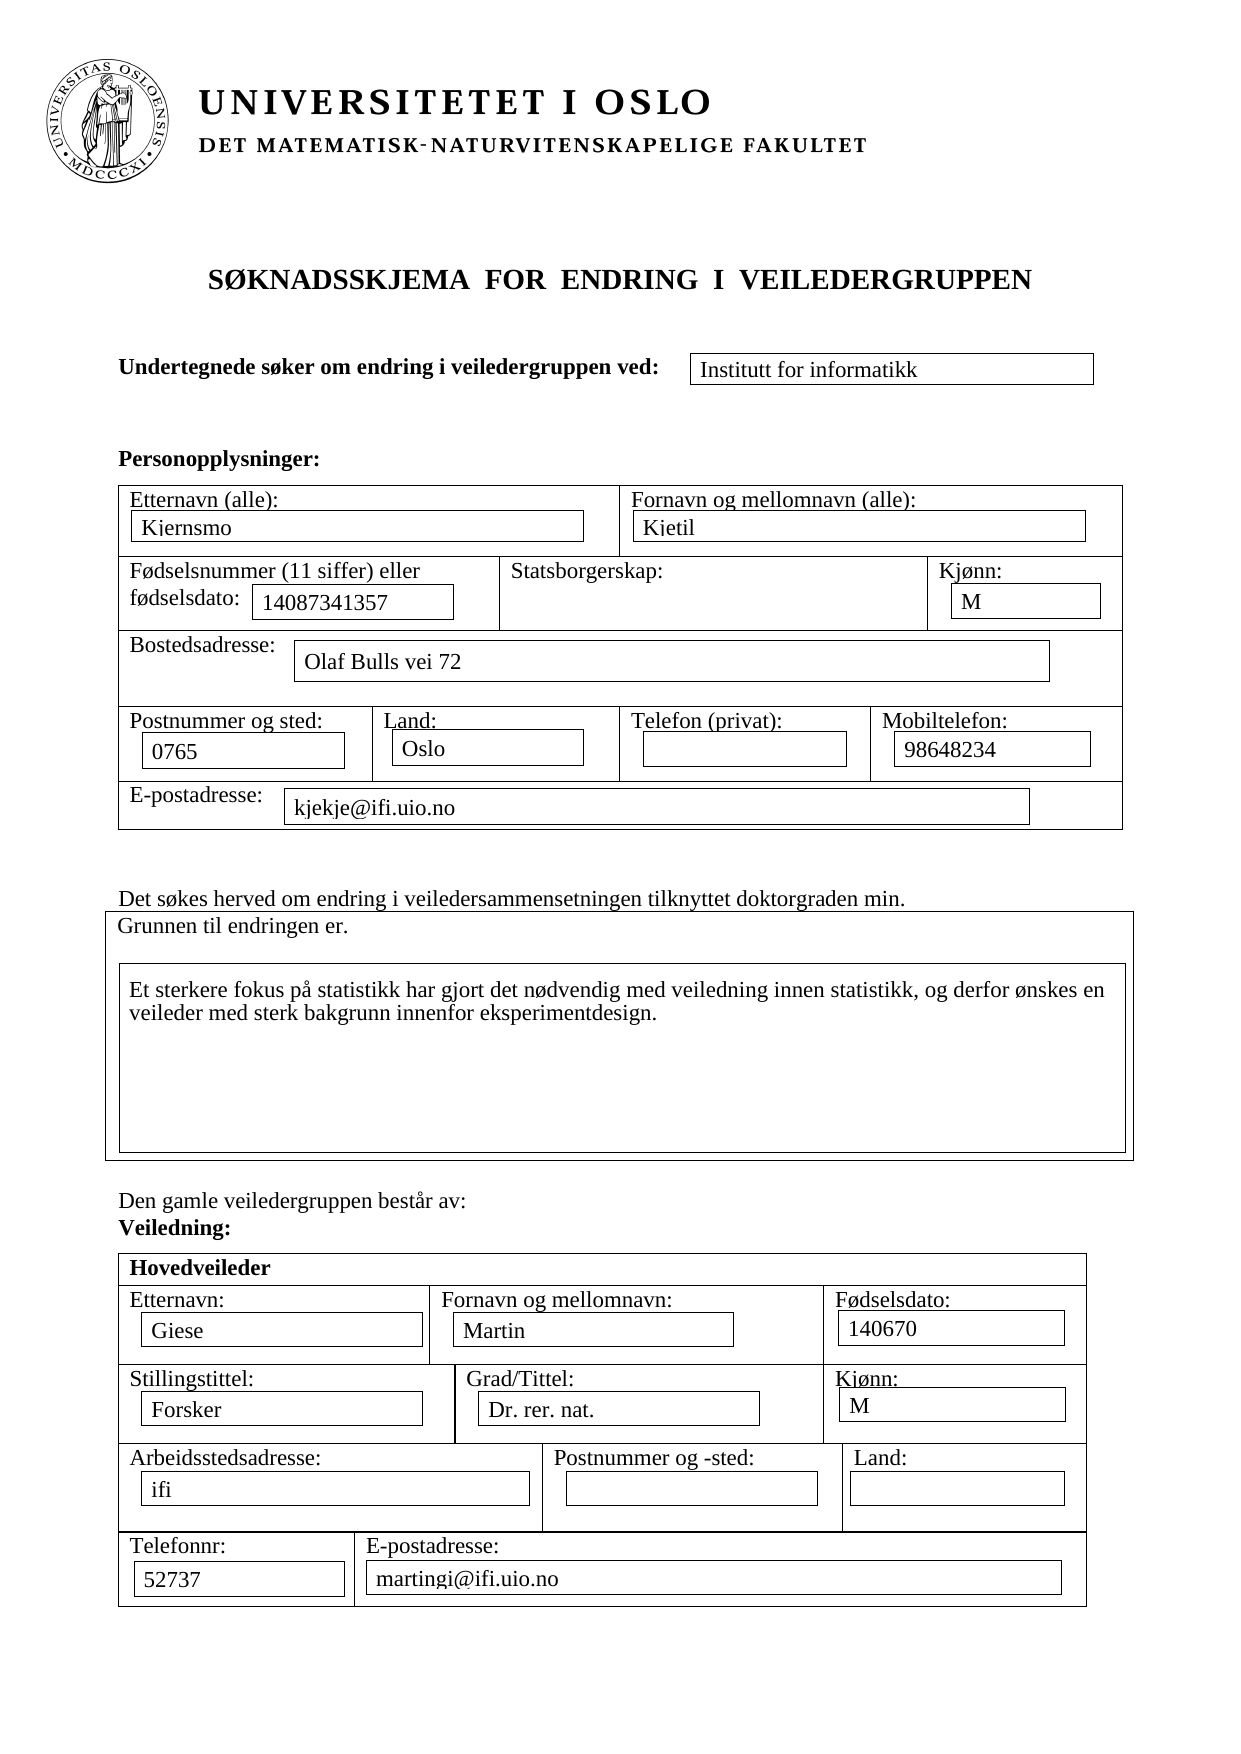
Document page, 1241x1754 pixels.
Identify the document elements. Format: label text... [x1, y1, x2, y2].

text Den gamle veiledergruppen består av: [118, 1187, 1122, 1214]
table_header Grunnen til endringen er. [106, 912, 1133, 1160]
table_cell Telefonnr: [119, 1533, 354, 1606]
table_cell Statsborgerskap: [500, 557, 927, 630]
text Veiledning: [118, 1214, 1122, 1240]
table_cell Kjønn: [824, 1365, 1086, 1443]
table_cell Etternavn: [119, 1286, 429, 1364]
table_cell Land: [373, 707, 619, 781]
table_cell Postnummer og -sted: [543, 1444, 842, 1531]
text Undertegnede søker om endring i veiledergruppen ved: [118, 353, 690, 379]
table_cell Land: [843, 1444, 1086, 1531]
text Personopplysninger: [118, 445, 1122, 472]
table_header Hovedveileder [119, 1254, 1086, 1285]
table_cell Postnummer og sted: [119, 707, 372, 781]
text SØKNADSSKJEMA FOR ENDRING I VEILEDERGRUPPEN [118, 262, 1122, 296]
table_cell Fødselsdato: [824, 1286, 1086, 1364]
table_cell Grad/Tittel: [456, 1365, 823, 1443]
table_cell Stillingstittel: [119, 1365, 454, 1443]
table_cell E-postadresse: [355, 1533, 1086, 1606]
table_cell Arbeidsstedsadresse: [119, 1444, 542, 1531]
table_cell E-postadresse: [119, 782, 1122, 828]
table_cell Bostedsadresse: [119, 631, 1122, 706]
table_cell Kjønn: [928, 557, 1122, 630]
table_header Etternavn (alle): [119, 486, 619, 556]
table_cell Fornavn og mellomnavn: [430, 1286, 823, 1364]
table_cell Telefon (privat): [620, 707, 870, 781]
text Det søkes herved om endring i veiledersammensetningen tilknyttet doktorgraden min. [118, 885, 1122, 911]
table_header Fornavn og mellomnavn (alle): [620, 486, 1122, 556]
table_cell Fødselsnummer (11 siffer) eller fødselsdato: [119, 557, 499, 630]
table_cell Mobiltelefon: [871, 707, 1122, 781]
